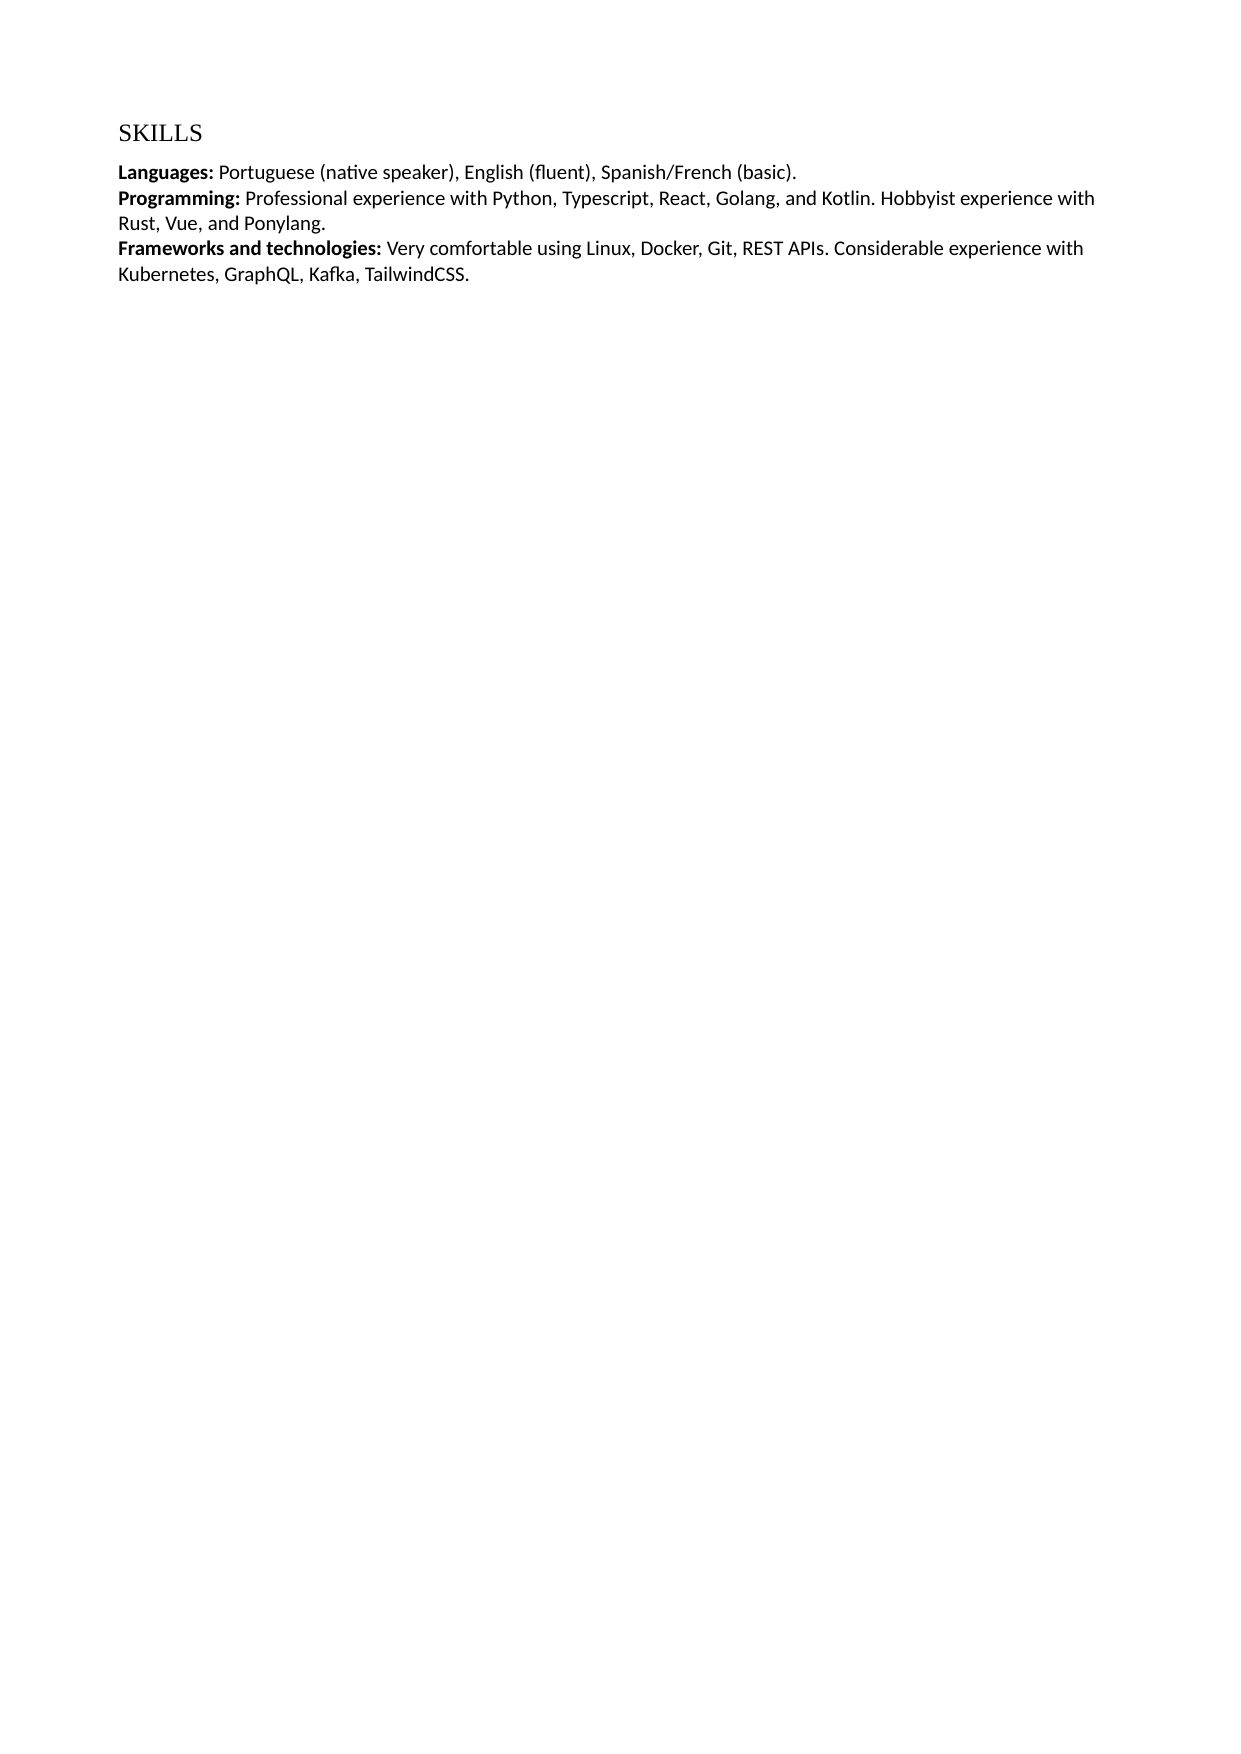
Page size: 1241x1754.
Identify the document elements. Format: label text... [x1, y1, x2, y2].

subtitle Skills [118, 118, 1122, 147]
text Frameworks and technologies: Very comfortable using Linux, Docker, Git, REST APIs. Considerable experience with Kubernetes, GraphQL, Kafka, TailwindCSS. [118, 236, 1122, 286]
text Languages: Portuguese (native speaker), English (fluent), Spanish/French (basic). [118, 159, 1122, 185]
text Programming: Professional experience with Python, Typescript, React, Golang, and Kotlin. Hobbyist experience with Rust, Vue, and Ponylang. [118, 185, 1122, 236]
